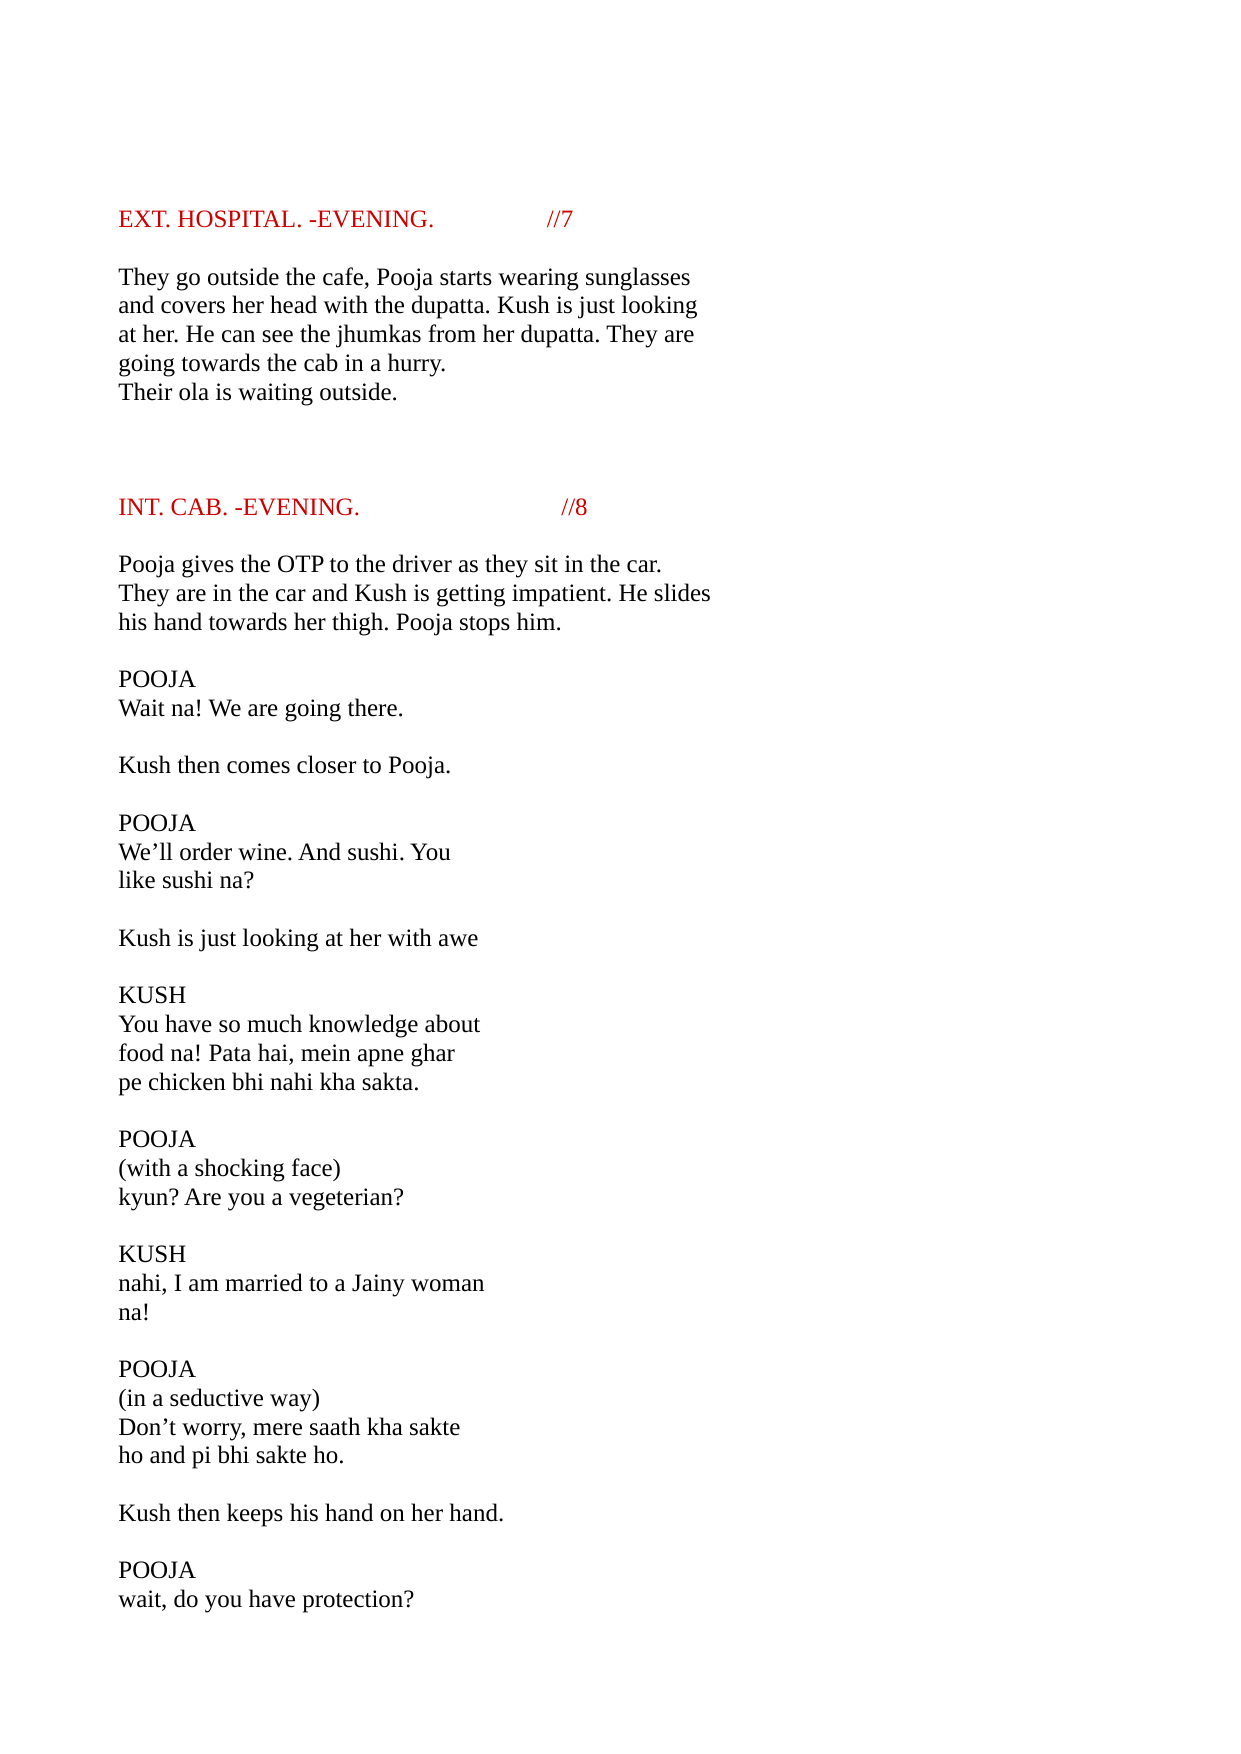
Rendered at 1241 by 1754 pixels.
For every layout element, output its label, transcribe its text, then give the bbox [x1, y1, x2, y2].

text Don’t worry, mere saath kha sakte [118, 1412, 1122, 1441]
text They go outside the cafe, Pooja starts wearing sunglasses [118, 262, 1122, 291]
text Their ola is waiting outside. [118, 377, 1122, 406]
text Kush then keeps his hand on her hand. [118, 1498, 1122, 1527]
text (with a shocking face) [118, 1153, 1122, 1182]
text KUSH [118, 981, 1122, 1009]
text POOJA [118, 1124, 1122, 1153]
text POOJA [118, 1354, 1122, 1383]
text ho and pi bhi sakte ho. [118, 1441, 1122, 1469]
text like sushi na? [118, 866, 1122, 894]
text his hand towards her thigh. Pooja stops him. [118, 607, 1122, 636]
text wait, do you have protection? [118, 1584, 1122, 1613]
text Pooja gives the OTP to the driver as they sit in the car. [118, 549, 1122, 578]
text We’ll order wine. And sushi. You [118, 837, 1122, 866]
text nahi, I am married to a Jainy woman [118, 1268, 1122, 1297]
text pe chicken bhi nahi kha sakta. [118, 1067, 1122, 1096]
text POOJA [118, 808, 1122, 837]
text POOJA [118, 1556, 1122, 1584]
text INT. CAB. -EVENING. //8 [118, 492, 1122, 521]
text POOJA [118, 664, 1122, 693]
text Wait na! We are going there. [118, 693, 1122, 722]
text KUSH [118, 1239, 1122, 1268]
text food na! Pata hai, mein apne ghar [118, 1038, 1122, 1067]
text going towards the cab in a hurry. [118, 348, 1122, 377]
text They are in the car and Kush is getting impatient. He slides [118, 578, 1122, 607]
text at her. He can see the jhumkas from her dupatta. They are [118, 319, 1122, 348]
text (in a seductive way) [118, 1383, 1122, 1412]
text kyun? Are you a vegeterian? [118, 1182, 1122, 1211]
text You have so much knowledge about [118, 1009, 1122, 1038]
text and covers her head with the dupatta. Kush is just looking [118, 291, 1122, 319]
text EXT. HOSPITAL. -EVENING. //7 [118, 204, 1122, 233]
text Kush is just looking at her with awe [118, 923, 1122, 952]
text Kush then comes closer to Pooja. [118, 751, 1122, 779]
text na! [118, 1297, 1122, 1326]
